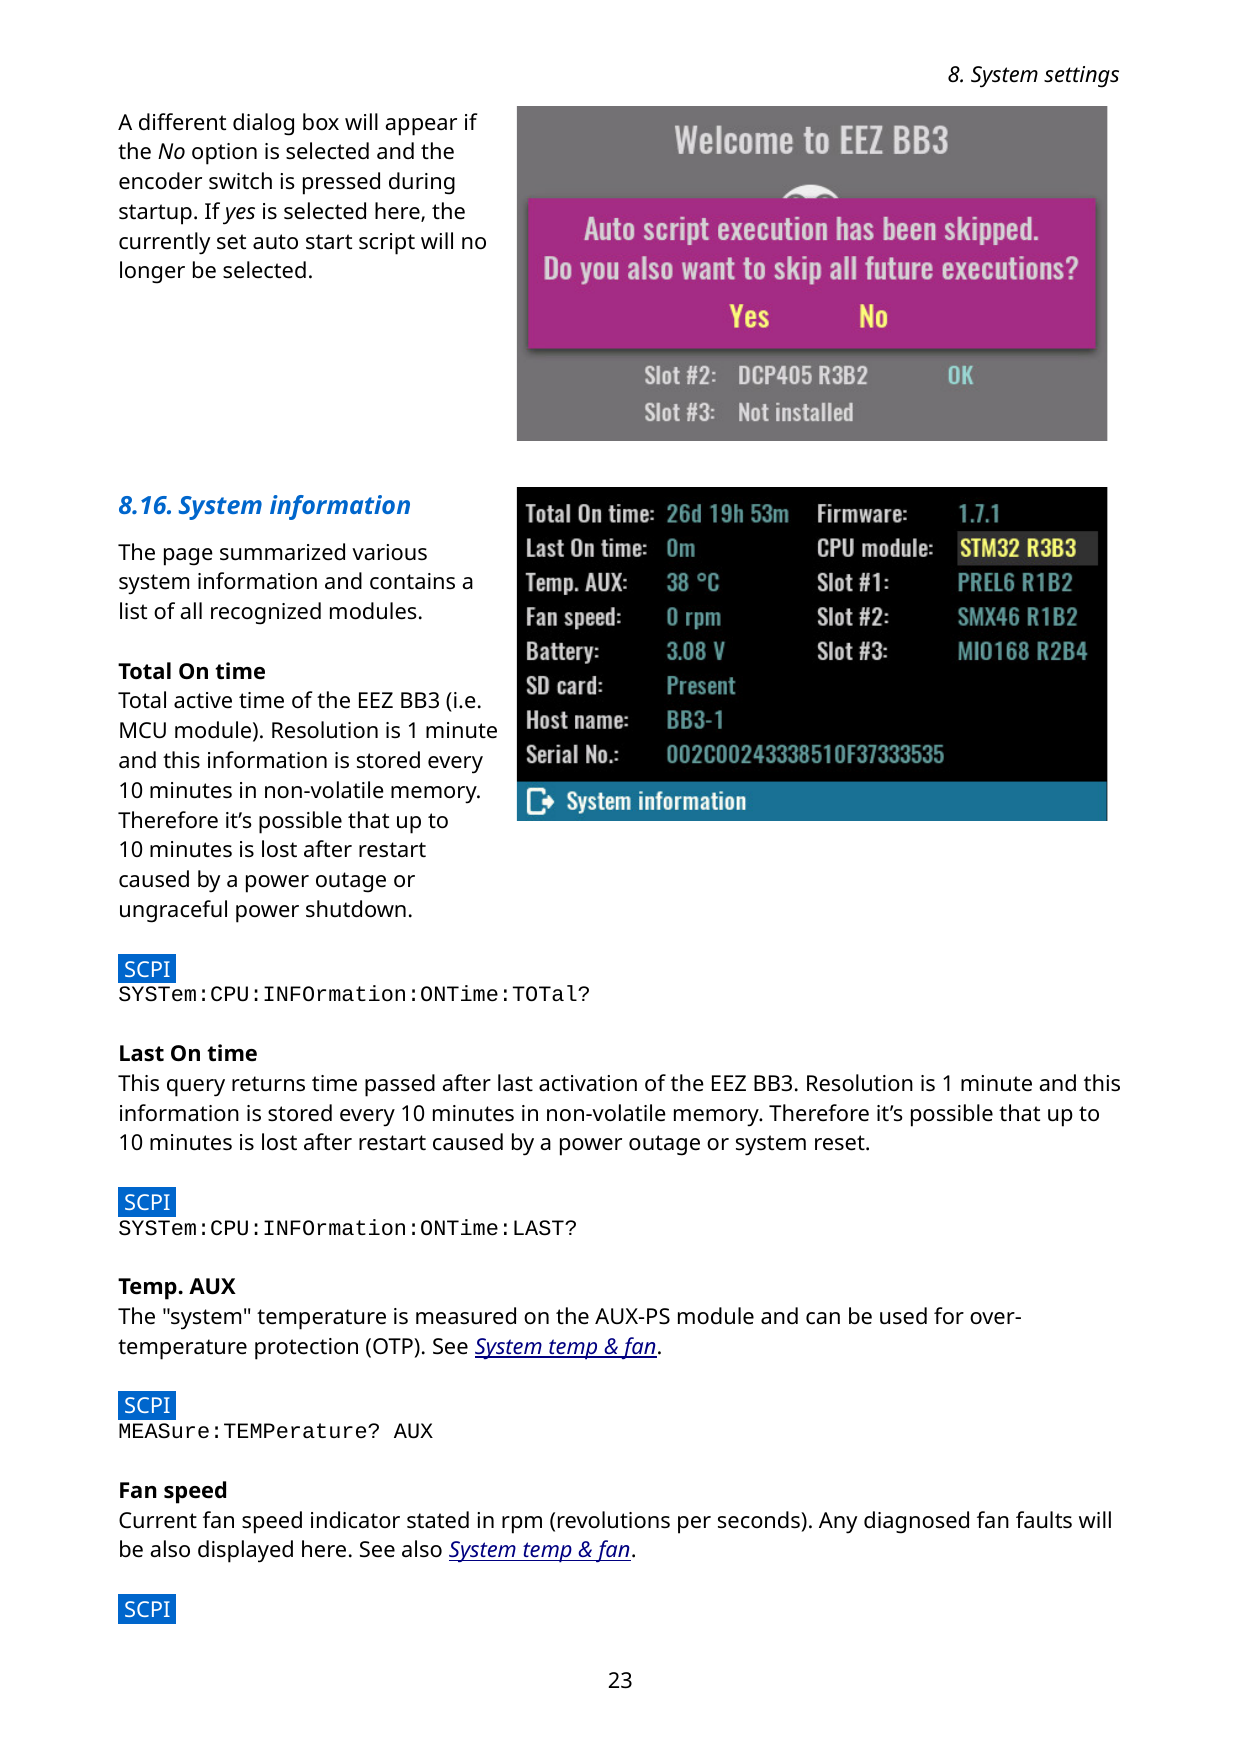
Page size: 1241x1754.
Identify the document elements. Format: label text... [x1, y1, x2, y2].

text The "system" temperature is measured on the AUX-PS module and can be used for over-temperature protection (OTP). See System temp & fan. [118, 1301, 1122, 1361]
text SCPI [118, 1391, 1122, 1420]
text SYSTem:CPU:INFOrmation:ONTime:LAST? [118, 1217, 1122, 1242]
text Current fan speed indicator stated in rpm (revolutions per seconds). Any diagnosed fan faults will be also displayed here. See also System temp & fan. [118, 1505, 1122, 1564]
text SCPI [118, 954, 1122, 983]
table_header A different dialog box will appear if the No option is selected and the encoder switch is pressed during startup. If yes is selected here, the currently set auto start script will no longer be selected. [118, 107, 502, 458]
table_header [502, 488, 1122, 954]
picture [516, 487, 1108, 821]
text MEASure:TEMPerature? AUX [118, 1420, 1122, 1445]
text SCPI [118, 1187, 1122, 1217]
text This query returns time passed after last activation of the EEZ BB3. Resolution is 1 minute and this information is stored every 10 minutes in non-volatile memory. Therefore it’s possible that up to 10 minutes is lost after restart caused by a power outage or system reset. [118, 1068, 1122, 1157]
text Fan speed [118, 1475, 1122, 1505]
table_header [502, 107, 1122, 458]
text SCPI [118, 1594, 1122, 1624]
picture [516, 106, 1108, 441]
text SYSTem:CPU:INFOrmation:ONTime:TOTal? [118, 983, 1122, 1008]
table_header System information The page summarized various system information and contains a list of all recognized modules. Total On time Total active time of the EEZ BB3 (i.e. MCU module). Resolution is 1 minute and this information is stored every 10 minutes in non-volatile memory. Therefore it’s possible that up to 10 minutes is lost after restart caused by a power outage or ungraceful power shutdown. [118, 488, 502, 954]
text Last On time [118, 1038, 1122, 1068]
text Temp. AUX [118, 1271, 1122, 1301]
